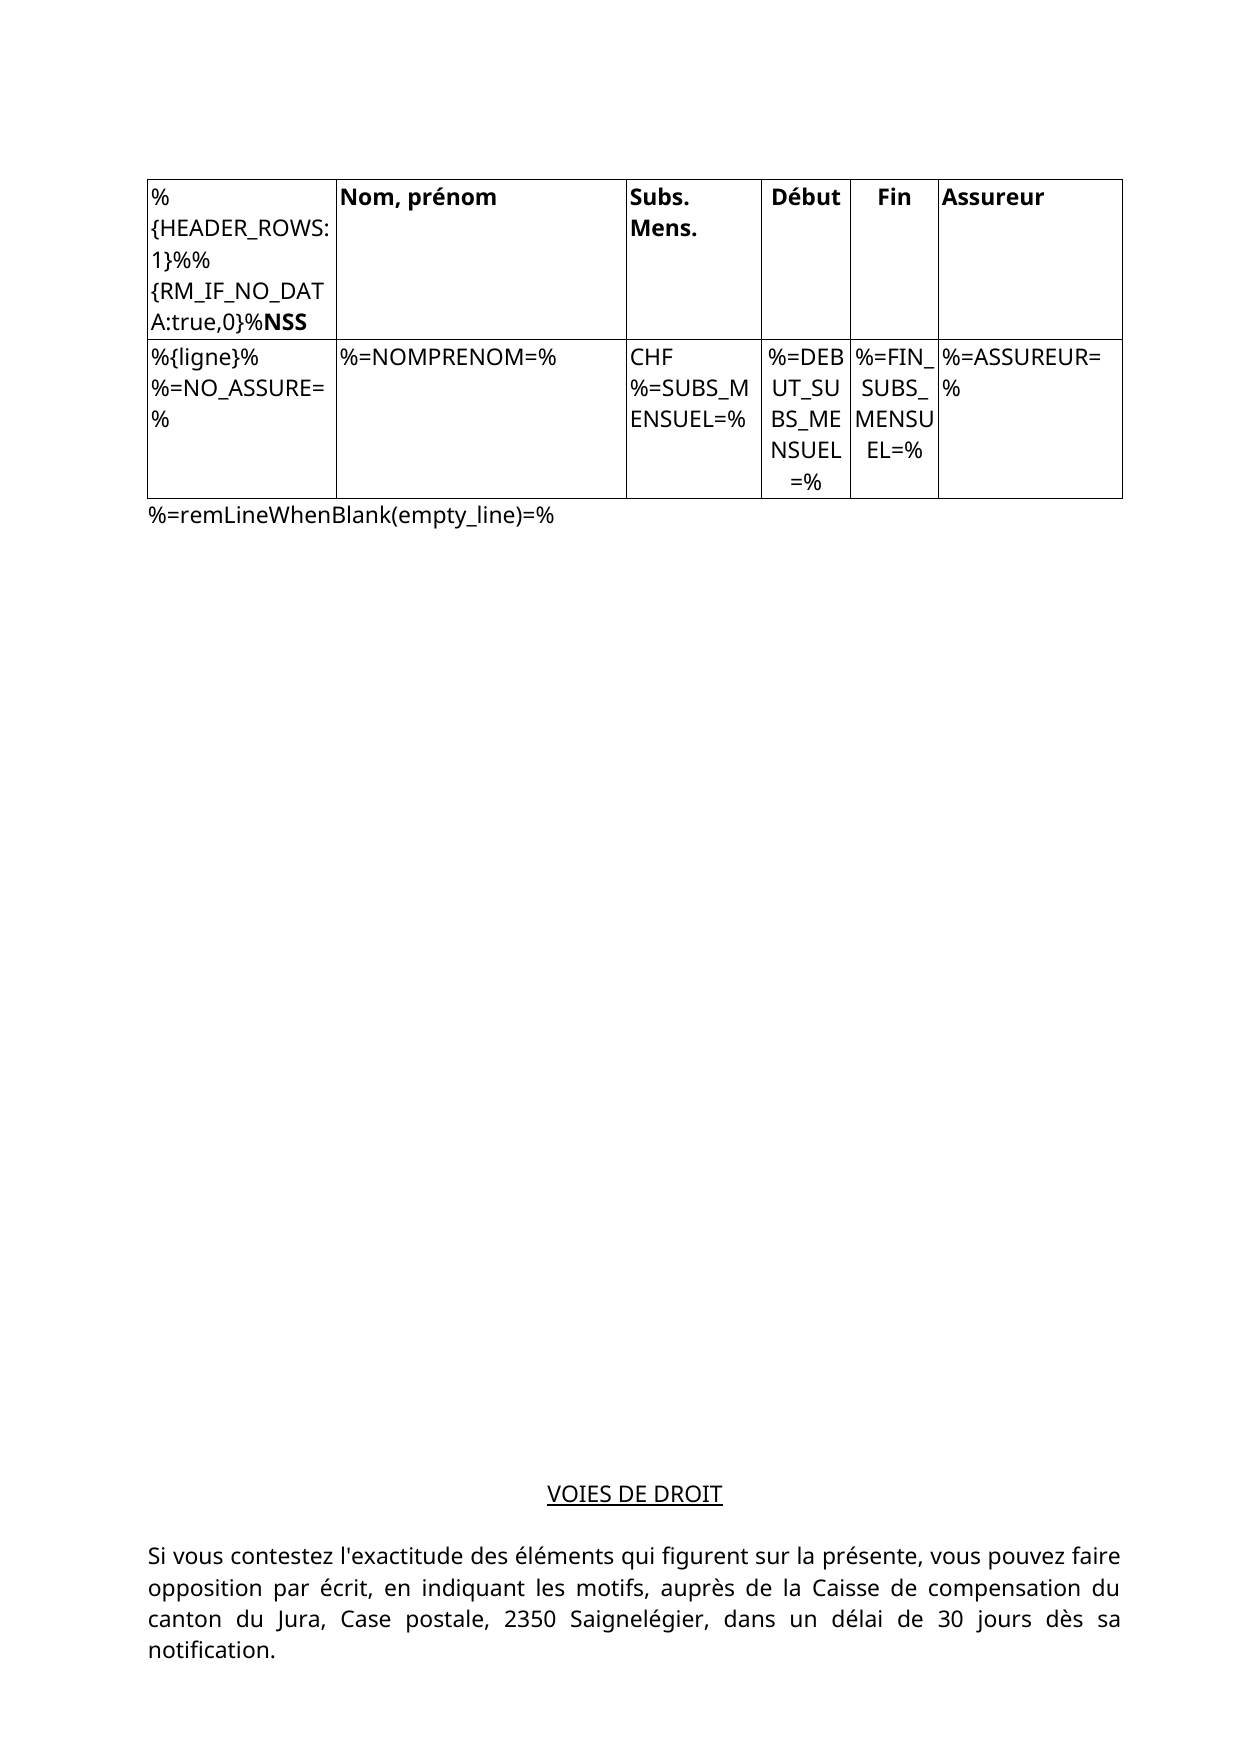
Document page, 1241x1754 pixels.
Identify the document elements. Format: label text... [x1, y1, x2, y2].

table_header %{HEADER_ROWS:1}%%{RM_IF_NO_DATA:true,0}%NSS [148, 180, 336, 338]
table_cell %=DEBUT_SUBS_MENSUEL=% [762, 340, 850, 498]
table_header Nom, prénom [337, 180, 626, 338]
text %=remLineWhenBlank(empty_line)=% [148, 499, 1122, 530]
table_cell %=NOMPRENOM=% [337, 340, 626, 498]
table_header Assureur [939, 180, 1122, 338]
table_header Début [762, 180, 850, 338]
table_header Fin [851, 180, 938, 338]
table_cell %=ASSUREUR=% [939, 340, 1122, 498]
table_cell %{ligne}%%=NO_ASSURE=% [148, 340, 336, 498]
table_cell CHF %=SUBS_MENSUEL=% [627, 340, 761, 498]
table_header Subs. Mens. [627, 180, 761, 338]
table_cell %=FIN_SUBS_MENSUEL=% [851, 340, 938, 498]
